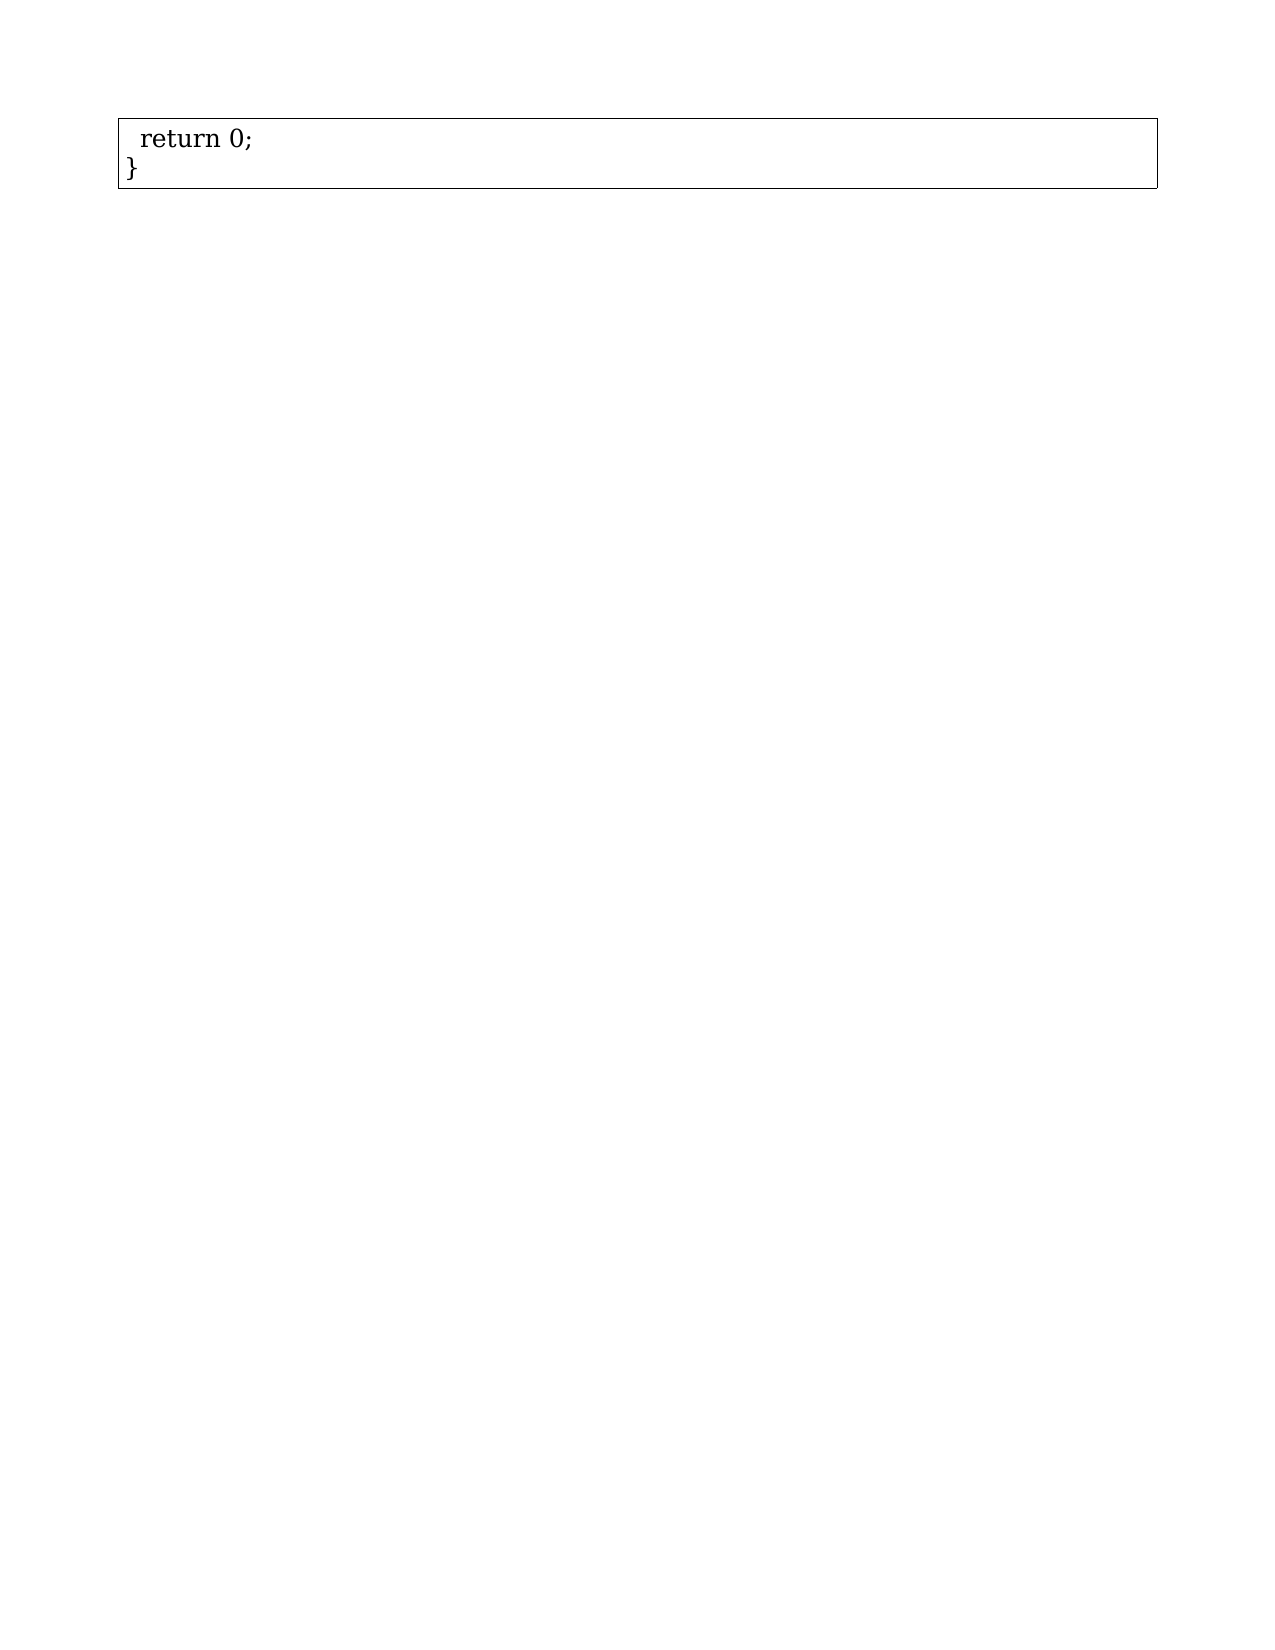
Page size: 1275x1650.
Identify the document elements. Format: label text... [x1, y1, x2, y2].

table_header return 0; } [119, 119, 1157, 188]
